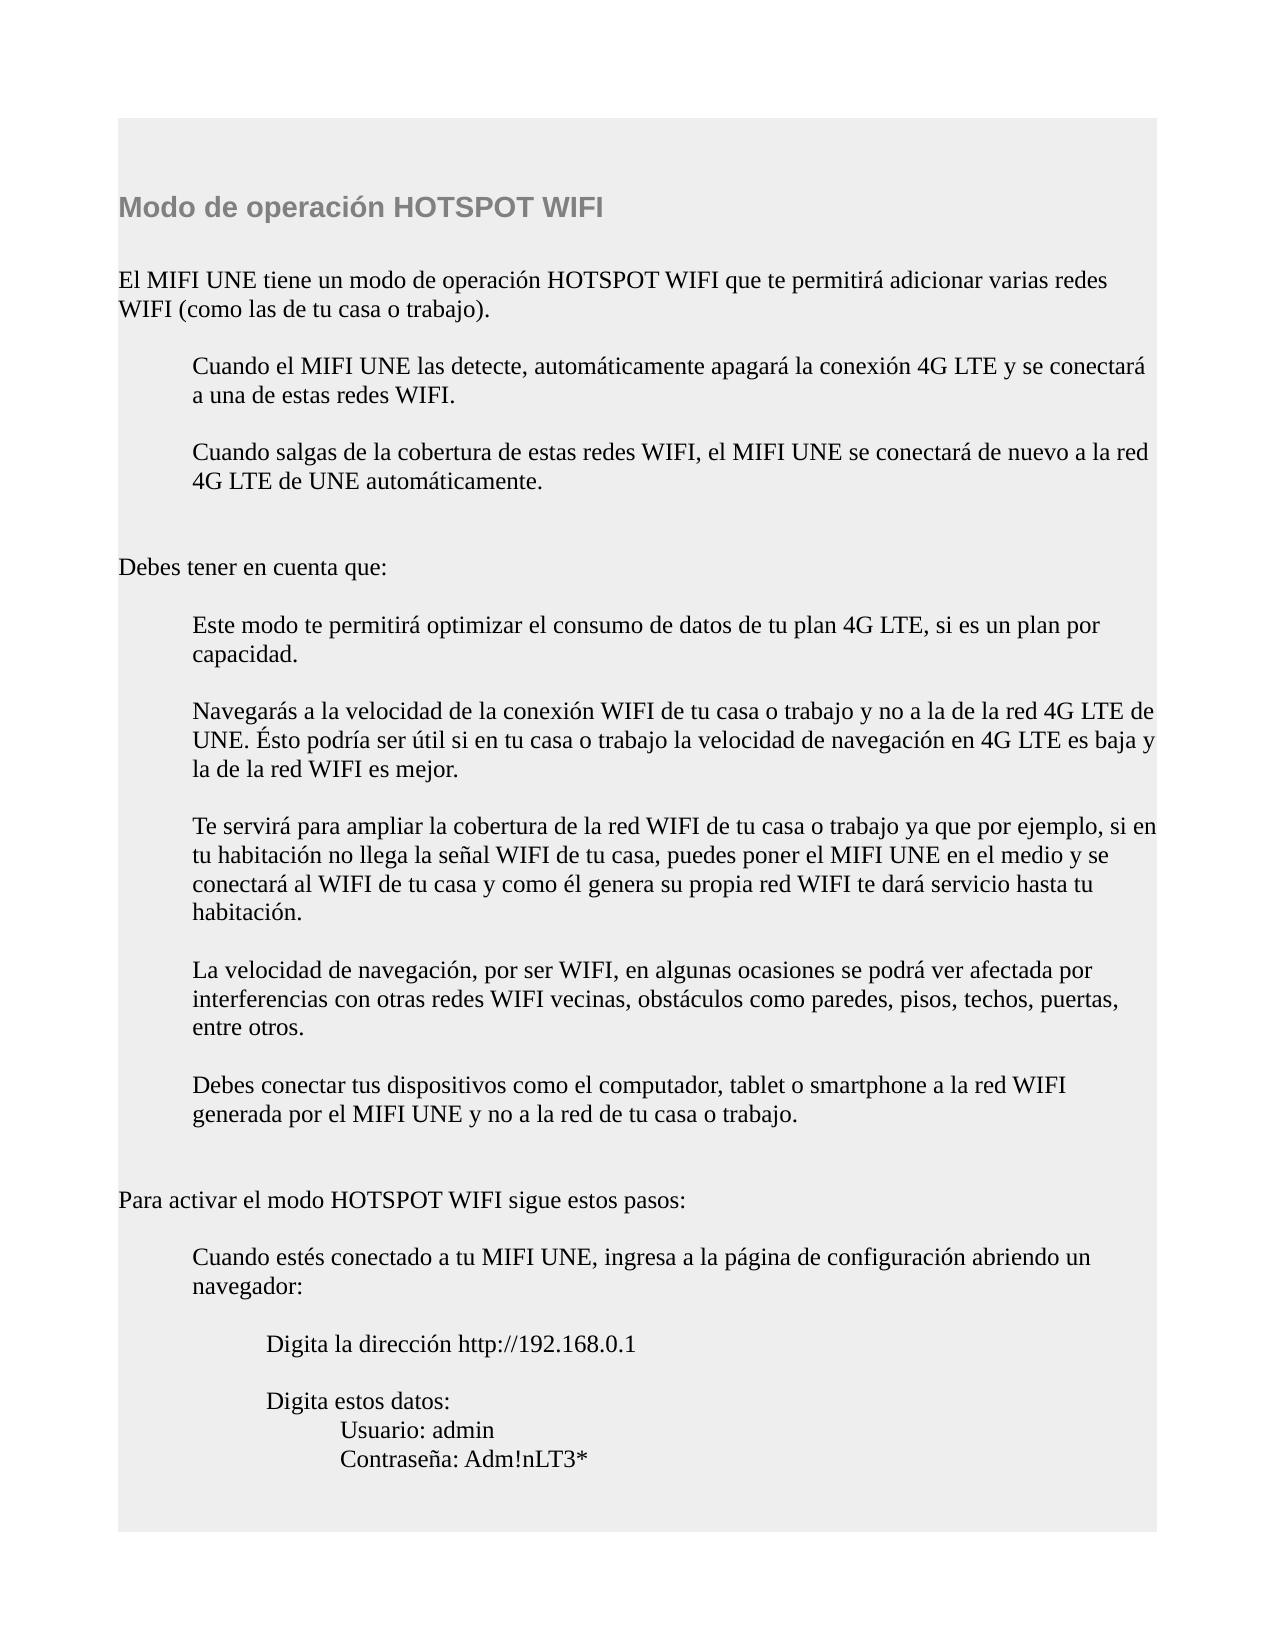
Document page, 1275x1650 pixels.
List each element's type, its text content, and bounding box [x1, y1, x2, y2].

text Digita estos datos: [266, 1386, 1157, 1415]
text Navegarás a la velocidad de la conexión WIFI de tu casa o trabajo y no a la de la red 4G LTE de UNE. Ésto podría ser útil si en tu casa o trabajo la velocidad de navegación en 4G LTE es baja y la de la red WIFI es mejor. [192, 696, 1157, 782]
text Digita la dirección http://192.168.0.1 [266, 1329, 1157, 1357]
text El MIFI UNE tiene un modo de operación HOTSPOT WIFI que te permitirá adicionar varias redes WIFI (como las de tu casa o trabajo). [118, 265, 1157, 322]
text La velocidad de navegación, por ser WIFI, en algunas ocasiones se podrá ver afectada por interferencias con otras redes WIFI vecinas, obstáculos como paredes, pisos, techos, puertas, entre otros. [192, 955, 1157, 1041]
text Este modo te permitirá optimizar el consumo de datos de tu plan 4G LTE, si es un plan por capacidad. [192, 610, 1157, 667]
subtitle Modo de operación HOTSPOT WIFI [118, 190, 1157, 224]
text Debes tener en cuenta que: [118, 552, 1157, 581]
text Te servirá para ampliar la cobertura de la red WIFI de tu casa o trabajo ya que por ejemplo, si en tu habitación no llega la señal WIFI de tu casa, puedes poner el MIFI UNE en el medio y se conectará al WIFI de tu casa y como él genera su propia red WIFI te dará servicio hasta tu habitación. [192, 811, 1157, 926]
text Para activar el modo HOTSPOT WIFI sigue estos pasos: [118, 1185, 1157, 1214]
text Cuando salgas de la cobertura de estas redes WIFI, el MIFI UNE se conectará de nuevo a la red 4G LTE de UNE automáticamente. [192, 437, 1157, 495]
text Debes conectar tus dispositivos como el computador, tablet o smartphone a la red WIFI generada por el MIFI UNE y no a la red de tu casa o trabajo. [192, 1070, 1157, 1127]
text Cuando el MIFI UNE las detecte, automáticamente apagará la conexión 4G LTE y se conectará a una de estas redes WIFI. [192, 351, 1157, 409]
text Usuario: admin [340, 1415, 1157, 1444]
text Cuando estés conectado a tu MIFI UNE, ingresa a la página de configuración abriendo un navegador: [192, 1242, 1157, 1300]
text Contraseña: Adm!nLT3* [340, 1444, 1157, 1472]
